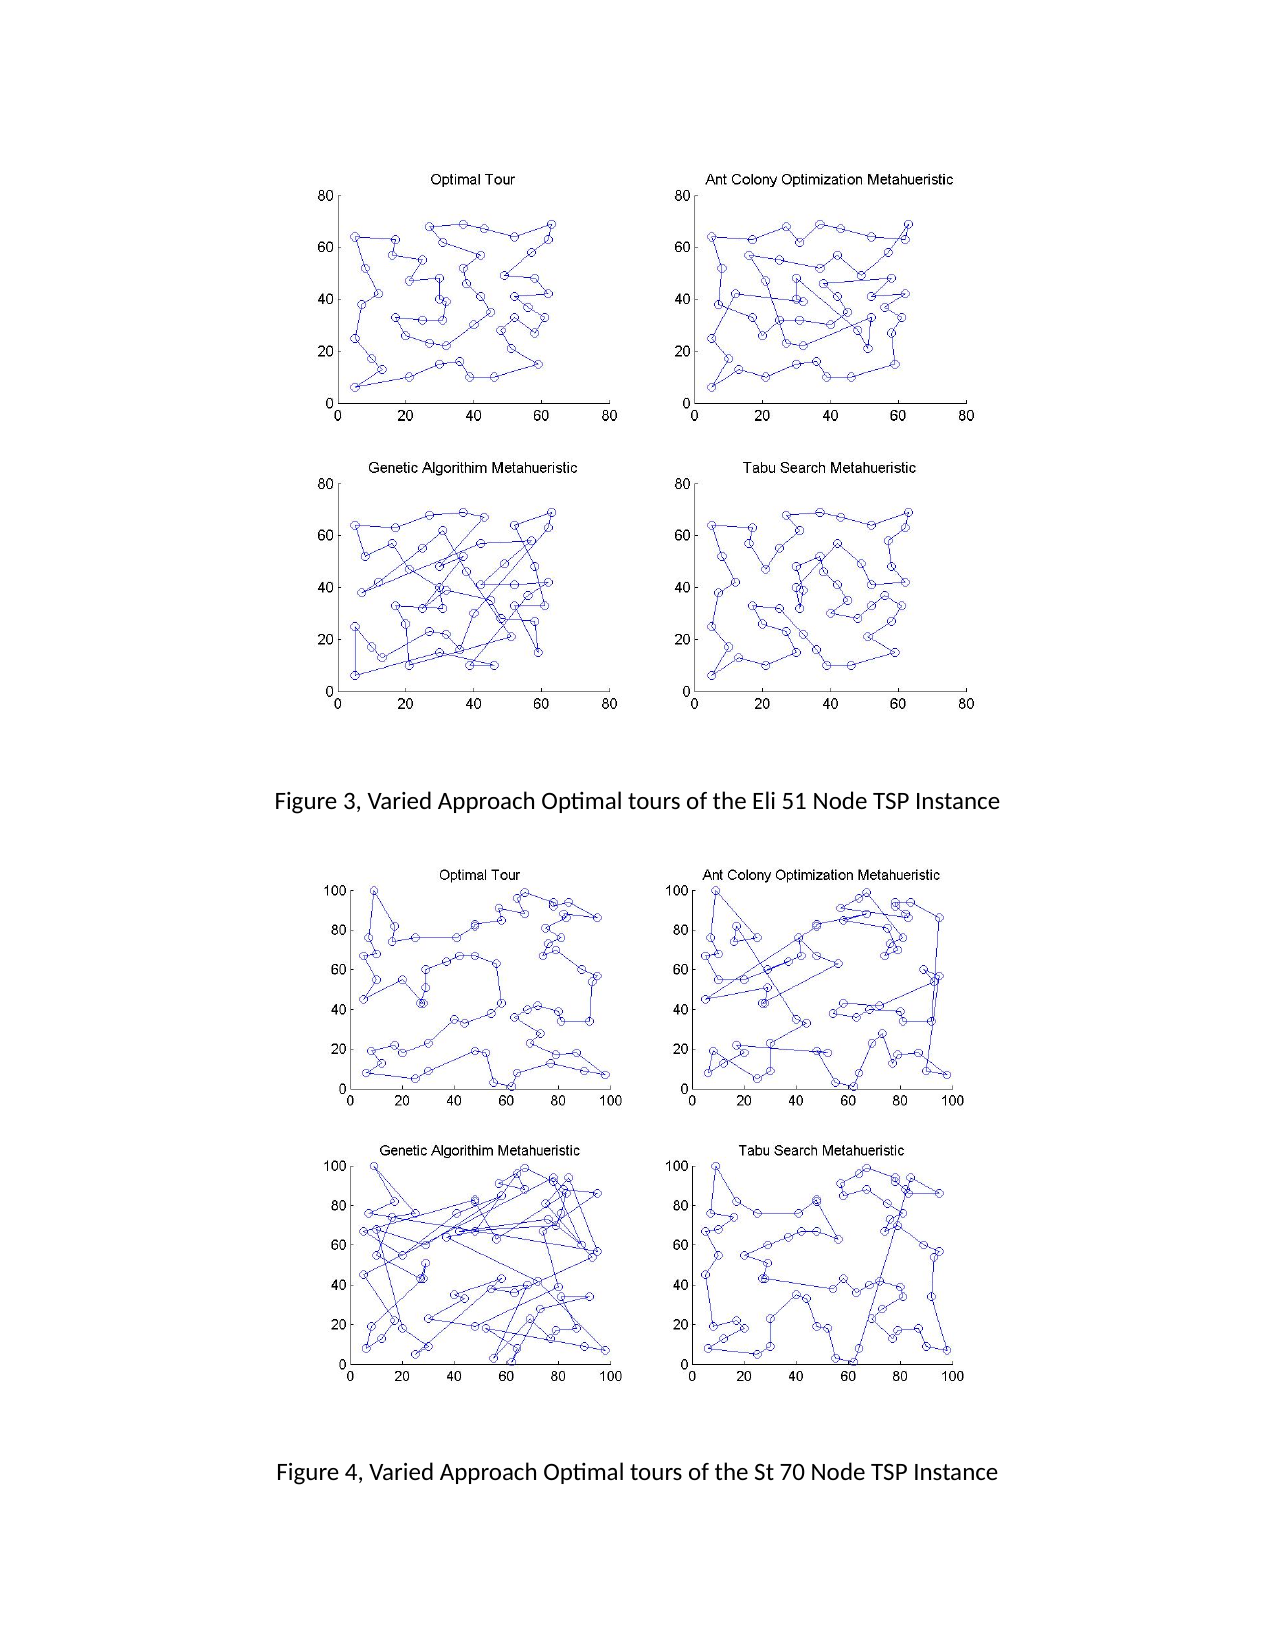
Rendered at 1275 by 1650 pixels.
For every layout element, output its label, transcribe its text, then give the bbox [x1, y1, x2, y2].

picture [232, 150, 1043, 758]
text Figure 3, Varied Approach Optimal tours of the Eli 51 Node TSP Instance [150, 786, 1125, 816]
text Figure 4, Varied Approach Optimal tours of the St 70 Node TSP Instance [150, 1456, 1125, 1486]
picture [250, 846, 1025, 1428]
